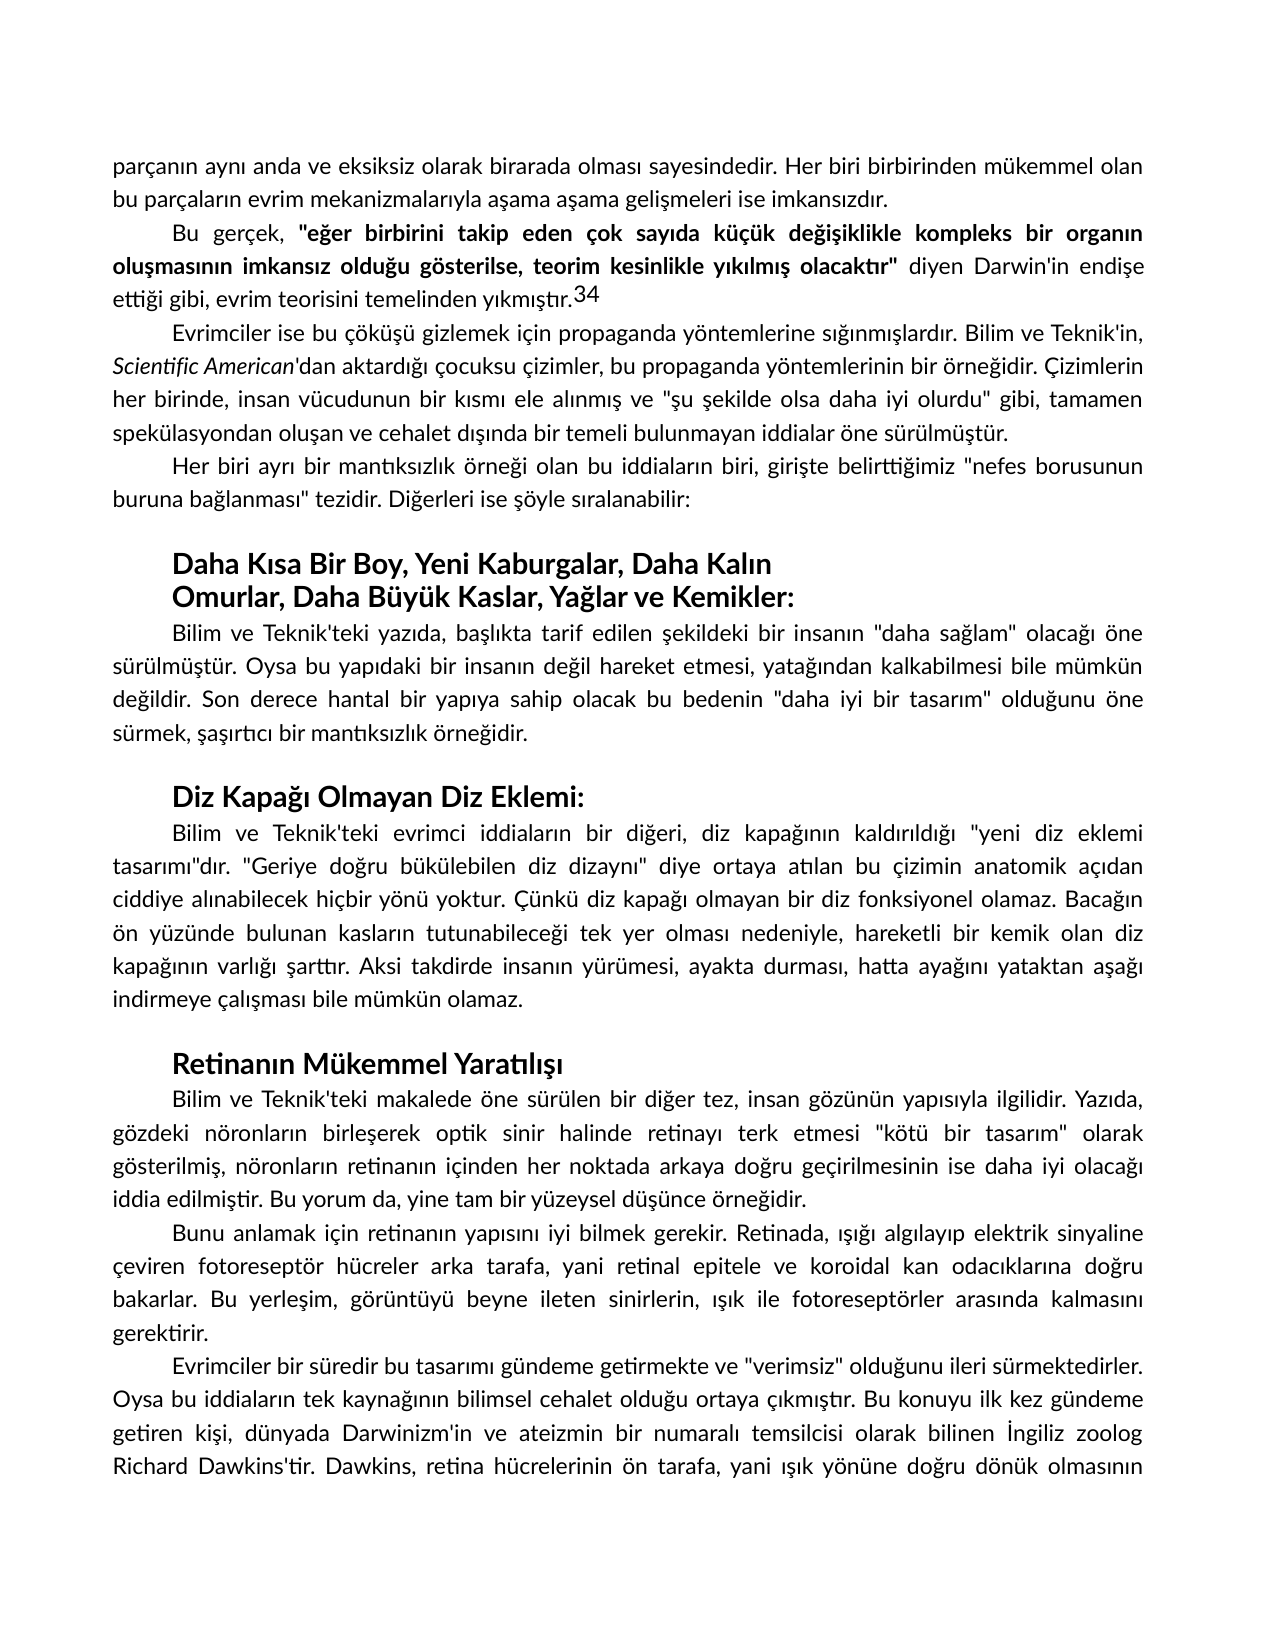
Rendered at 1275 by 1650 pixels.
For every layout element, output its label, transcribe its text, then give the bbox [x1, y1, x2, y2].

text Bilim ve Teknik'teki evrimci iddiaların bir diğeri, diz kapağının kaldırıldığı "yeni diz eklemi tasarımı"dır. "Geriye doğru bükülebilen diz dizaynı" diye ortaya atılan bu çizimin anatomik açıdan ciddiye alınabilecek hiçbir yönü yoktur. Çünkü diz kapağı olmayan bir diz fonksiyonel olamaz. Bacağın ön yüzünde bulunan kasların tutunabileceği tek yer olması nedeniyle, hareketli bir kemik olan diz kapağının varlığı şarttır. Aksi takdirde insanın yürümesi, ayakta durması, hatta ayağını yataktan aşağı indirmeye çalışması bile mümkün olamaz. [112, 814, 1145, 1014]
text Omurlar, Daha Büyük Kaslar, Yağlar ve Kemikler: [112, 581, 1145, 614]
text Evrimciler bir süredir bu tasarımı gündeme getirmekte ve "verimsiz" olduğunu ileri sürmektedirler. Oysa bu iddiaların tek kaynağının bilimsel cehalet olduğu ortaya çıkmıştır. Bu konuyu ilk kez gündeme getiren kişi, dünyada Darwinizm'in ve ateizmin bir numaralı temsilcisi olarak bilinen İngiliz zoolog Richard Dawkins'tir. Dawkins, retina hücrelerinin ön tarafa, yani ışık yönüne doğru dönük olmasının [112, 1348, 1145, 1481]
text Retinanın Mükemmel Yaratılışı [112, 1048, 1145, 1081]
text Bilim ve Teknik'teki makalede öne sürülen bir diğer tez, insan gözünün yapısıyla ilgilidir. Yazıda, gözdeki nöronların birleşerek optik sinir halinde retinayı terk etmesi "kötü bir tasarım" olarak gösterilmiş, nöronların retinanın içinden her noktada arkaya doğru geçirilmesinin ise daha iyi olacağı iddia edilmiştir. Bu yorum da, yine tam bir yüzeysel düşünce örneğidir. [112, 1081, 1145, 1214]
text Bilim ve Teknik'teki yazıda, başlıkta tarif edilen şekildeki bir insanın "daha sağlam" olacağı öne sürülmüştür. Oysa bu yapıdaki bir insanın değil hareket etmesi, yatağından kalkabilmesi bile mümkün değildir. Son derece hantal bir yapıya sahip olacak bu bedenin "daha iyi bir tasarım" olduğunu öne sürmek, şaşırtıcı bir mantıksızlık örneğidir. [112, 614, 1145, 748]
text Her biri ayrı bir mantıksızlık örneği olan bu iddiaların biri, girişte belirttiğimiz "nefes borusunun buruna bağlanması" tezidir. Diğerleri ise şöyle sıralanabilir: [112, 448, 1145, 514]
text parçanın aynı anda ve eksiksiz olarak birarada olması sayesindedir. Her biri birbirinden mükemmel olan bu parçaların evrim mekanizmalarıyla aşama aşama gelişmeleri ise imkansızdır. [112, 148, 1145, 214]
text Bunu anlamak için retinanın yapısını iyi bilmek gerekir. Retinada, ışığı algılayıp elektrik sinyaline çeviren fotoreseptör hücreler arka tarafa, yani retinal epitele ve koroidal kan odacıklarına doğru bakarlar. Bu yerleşim, görüntüyü beyne ileten sinirlerin, ışık ile fotoreseptörler arasında kalmasını gerektirir. [112, 1214, 1145, 1348]
text Bu gerçek, "eğer birbirini takip eden çok sayıda küçük değişiklikle kompleks bir organın oluşmasının imkansız olduğu gösterilse, teorim kesinlikle yıkılmış olacaktır" diyen Darwin'in endişe ettiği gibi, evrim teorisini temelinden yıkmıştır.34 [112, 214, 1145, 314]
text Diz Kapağı Olmayan Diz Eklemi: [112, 781, 1145, 814]
text Daha Kısa Bir Boy, Yeni Kaburgalar, Daha Kalın [112, 548, 1145, 581]
text Evrimciler ise bu çöküşü gizlemek için propaganda yöntemlerine sığınmışlardır. Bilim ve Teknik'in, Scientific American'dan aktardığı çocuksu çizimler, bu propaganda yöntemlerinin bir örneğidir. Çizimlerin her birinde, insan vücudunun bir kısmı ele alınmış ve "şu şekilde olsa daha iyi olurdu" gibi, tamamen spekülasyondan oluşan ve cehalet dışında bir temeli bulunmayan iddialar öne sürülmüştür. [112, 314, 1145, 448]
